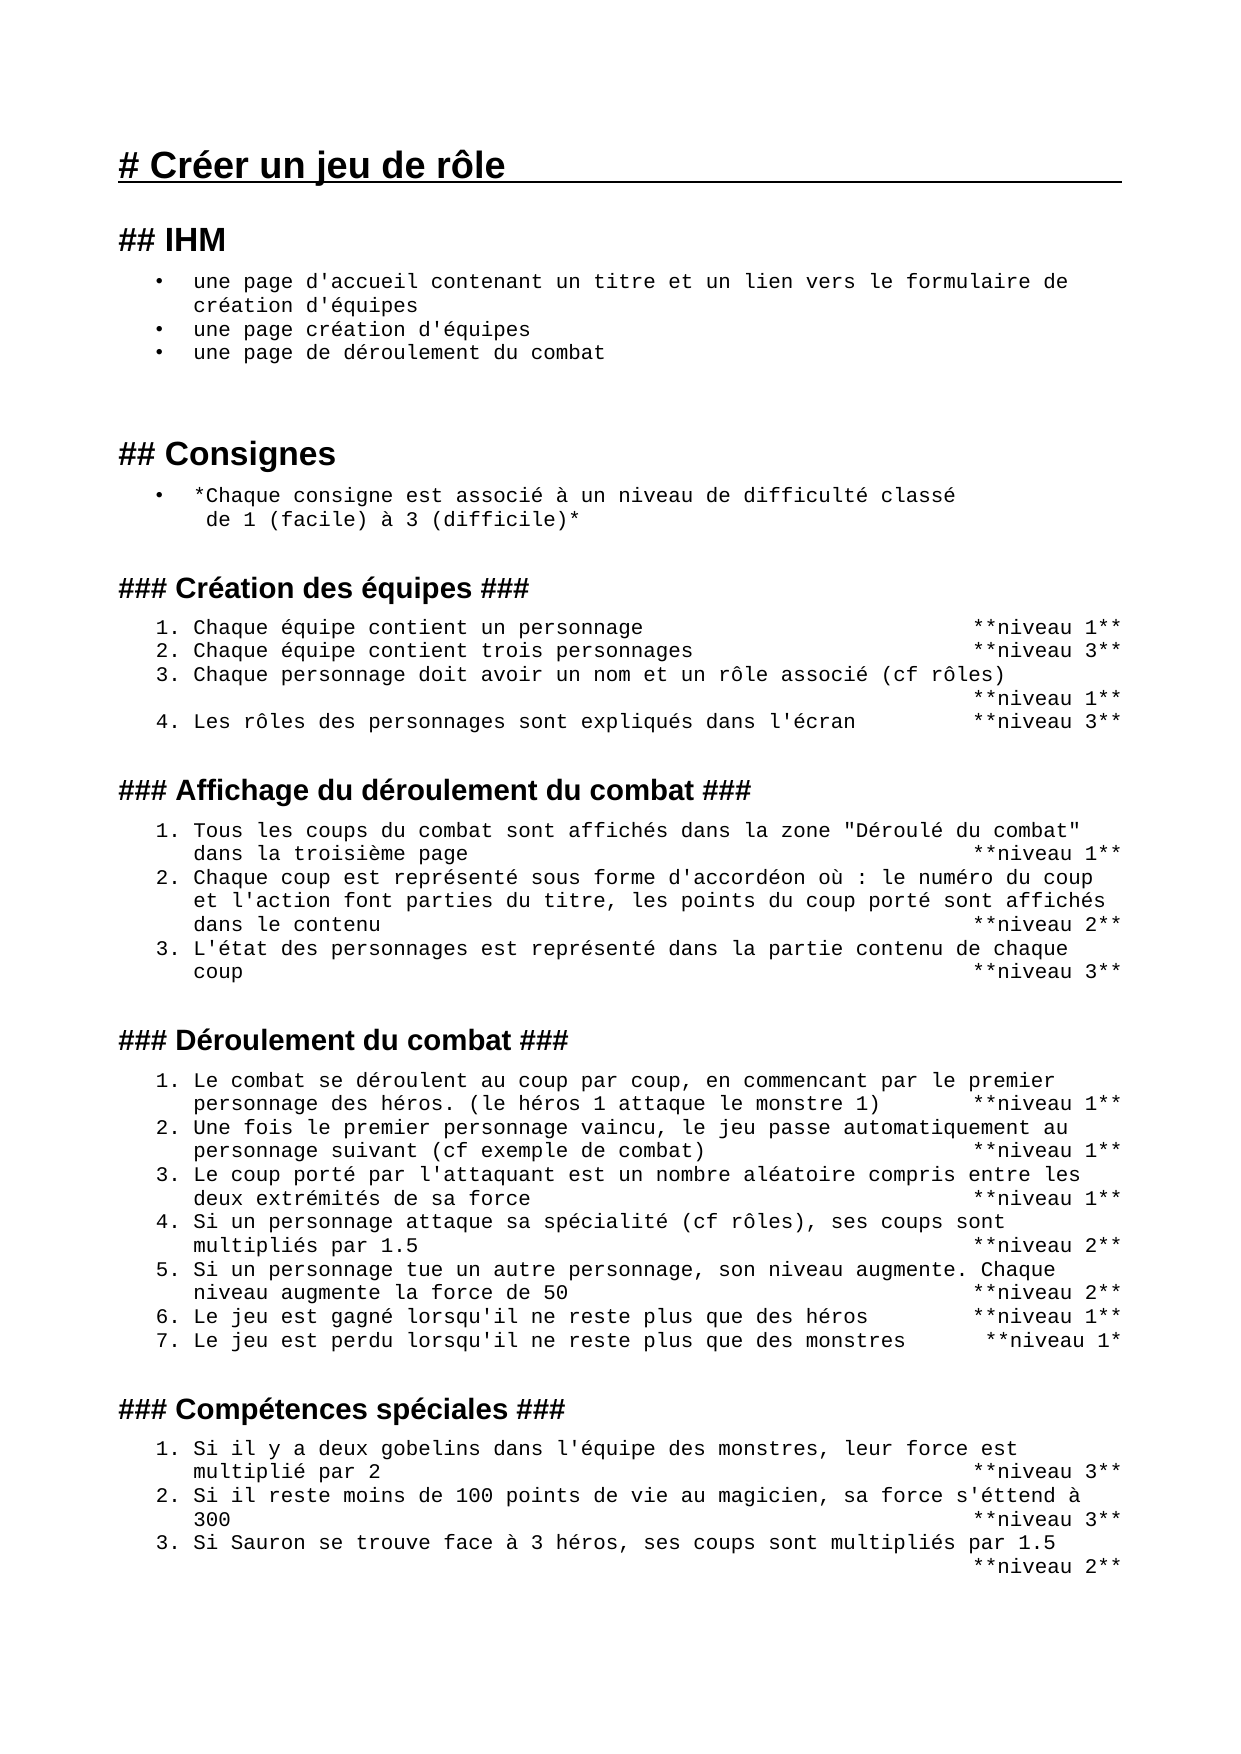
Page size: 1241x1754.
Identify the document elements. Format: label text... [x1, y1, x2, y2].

subtitle ### Création des équipes ### [118, 571, 1122, 604]
list Si un personnage tue un autre personnage, son niveau augmente. Chaque niveau augmente la force de 50 **niveau 2** [156, 1259, 1122, 1306]
list Le jeu est perdu lorsqu'il ne reste plus que des monstres **niveau 1* [156, 1330, 1122, 1353]
list Chaque personnage doit avoir un nom et un rôle associé (cf rôles) **niveau 1** [156, 664, 1122, 711]
subtitle [118, 183, 1122, 187]
list Si il reste moins de 100 points de vie au magicien, sa force s'éttend à 300 **niveau 3** [156, 1485, 1122, 1532]
list Si Sauron se trouve face à 3 héros, ses coups sont multipliés par 1.5 **niveau 2** [156, 1532, 1122, 1580]
list L'état des personnages est représenté dans la partie contenu de chaque coup **niveau 3** [156, 938, 1122, 985]
list une page de déroulement du combat [156, 342, 1122, 366]
subtitle ### Affichage du déroulement du combat ### [118, 773, 1122, 807]
list Le combat se déroulent au coup par coup, en commencant par le premier personnage des héros. (le héros 1 attaque le monstre 1) **niveau 1** [156, 1069, 1122, 1117]
list Le jeu est gagné lorsqu'il ne reste plus que des héros **niveau 1** [156, 1306, 1122, 1330]
subtitle ### Déroulement du combat ### [118, 1023, 1122, 1057]
list Le coup porté par l'attaquant est un nombre aléatoire compris entre les deux extrémités de sa force **niveau 1** [156, 1164, 1122, 1211]
list Si un personnage attaque sa spécialité (cf rôles), ses coups sont multipliés par 1.5 **niveau 2** [156, 1211, 1122, 1259]
list Une fois le premier personnage vaincu, le jeu passe automatiquement au personnage suivant (cf exemple de combat) **niveau 1** [156, 1117, 1122, 1164]
list *Chaque consigne est associé à un niveau de difficulté classé de 1 (facile) à 3 (difficile)* [156, 485, 1122, 532]
list une page d'accueil contenant un titre et un lien vers le formulaire de création d'équipes [156, 271, 1122, 318]
list Si il y a deux gobelins dans l'équipe des monstres, leur force est multiplié par 2 **niveau 3** [156, 1438, 1122, 1485]
subtitle ## IHM [118, 220, 1122, 259]
subtitle ## Consignes [118, 434, 1122, 473]
list Tous les coups du combat sont affichés dans la zone "Déroulé du combat" dans la troisième page **niveau 1** [156, 819, 1122, 867]
list une page création d'équipes [156, 318, 1122, 342]
list Chaque équipe contient trois personnages **niveau 3** [156, 641, 1122, 664]
subtitle # Créer un jeu de rôle [118, 143, 1122, 181]
subtitle ### Compétences spéciales ### [118, 1392, 1122, 1425]
list Chaque équipe contient un personnage **niveau 1** [156, 617, 1122, 641]
list Chaque coup est représenté sous forme d'accordéon où : le numéro du coup et l'action font parties du titre, les points du coup porté sont affichés dans le contenu **niveau 2** [156, 867, 1122, 938]
list Les rôles des personnages sont expliqués dans l'écran **niveau 3** [156, 711, 1122, 735]
